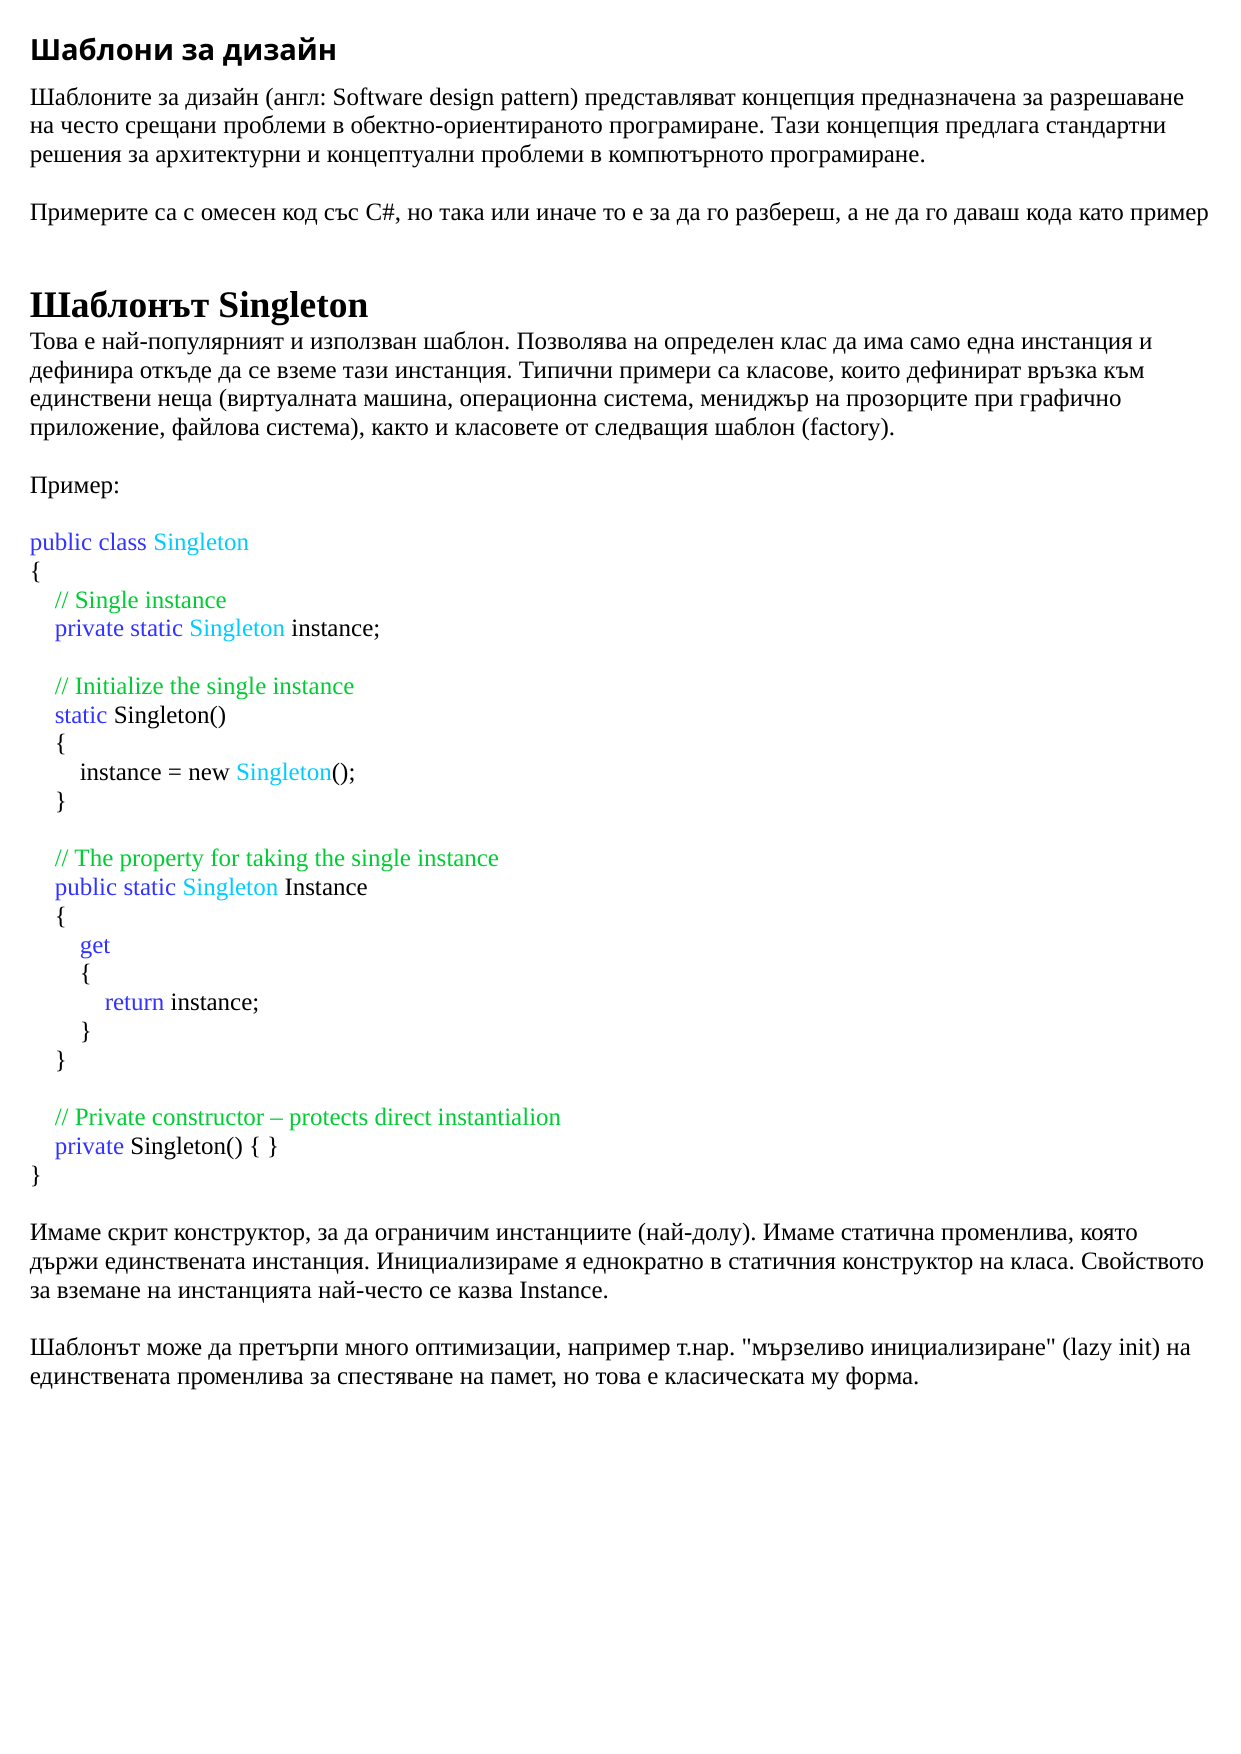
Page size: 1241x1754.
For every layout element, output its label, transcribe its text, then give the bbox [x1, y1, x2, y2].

text } [29, 1016, 1211, 1045]
text { [29, 901, 1211, 930]
text get [29, 930, 1211, 958]
text Примерите са с омесен код със C#, но така или иначе то е за да го разбереш, а не да го даваш кода като пример [29, 197, 1211, 225]
text public class Singleton [29, 527, 1211, 556]
text public static Singleton Instance [29, 872, 1211, 901]
text private Singleton() { } [29, 1131, 1211, 1160]
text } [29, 1045, 1211, 1073]
text } [29, 1160, 1211, 1188]
text return instance; [29, 987, 1211, 1016]
text Имаме скрит конструктор, за да ограничим инстанциите (най-долу). Имаме статична променлива, която държи единствената инстанция. Инициализираме я еднократно в статичния конструктор на класа. Свойството за вземане на инстанцията най-често се казва Instance. [29, 1217, 1211, 1303]
text Шаблонът може да претърпи много оптимизации, например т.нар. "мързеливо инициализиране" (lazy init) на единствената променлива за спестяване на памет, но това е класическата му форма. [29, 1332, 1211, 1390]
text // Single instance [29, 585, 1211, 613]
subtitle Шаблони за дизайн [29, 29, 1211, 69]
text Пример: [29, 470, 1211, 498]
text Шаблонът Singleton [29, 283, 1211, 326]
text static Singleton() [29, 700, 1211, 728]
text instance = new Singleton(); [29, 757, 1211, 786]
text } [29, 786, 1211, 815]
text // Initialize the single instance [29, 671, 1211, 700]
text Това е най-популярният и използван шаблон. Позволява на определен клас да има само една инстанция и дефинира откъде да се вземе тази инстанция. Типични примери са класове, които дефинират връзка към единствени неща (виртуалната машина, операционна система, мениджър на прозорците при графично приложение, файлова система), както и класовете от следващия шаблон (factory). [29, 326, 1211, 441]
text { [29, 556, 1211, 585]
text private static Singleton instance; [29, 613, 1211, 642]
text // The property for taking the single instance [29, 843, 1211, 872]
text { [29, 958, 1211, 987]
text Шаблоните за дизайн (англ: Software design pattern) представляват концепция предназначена за разрешаване на често срещани проблеми в обектно-ориентираното програмиране. Тази концепция предлага стандартни решения за архитектурни и концептуални проблеми в компютърното програмиране. [29, 82, 1211, 168]
text { [29, 728, 1211, 757]
text // Private constructor – protects direct instantialion [29, 1102, 1211, 1131]
